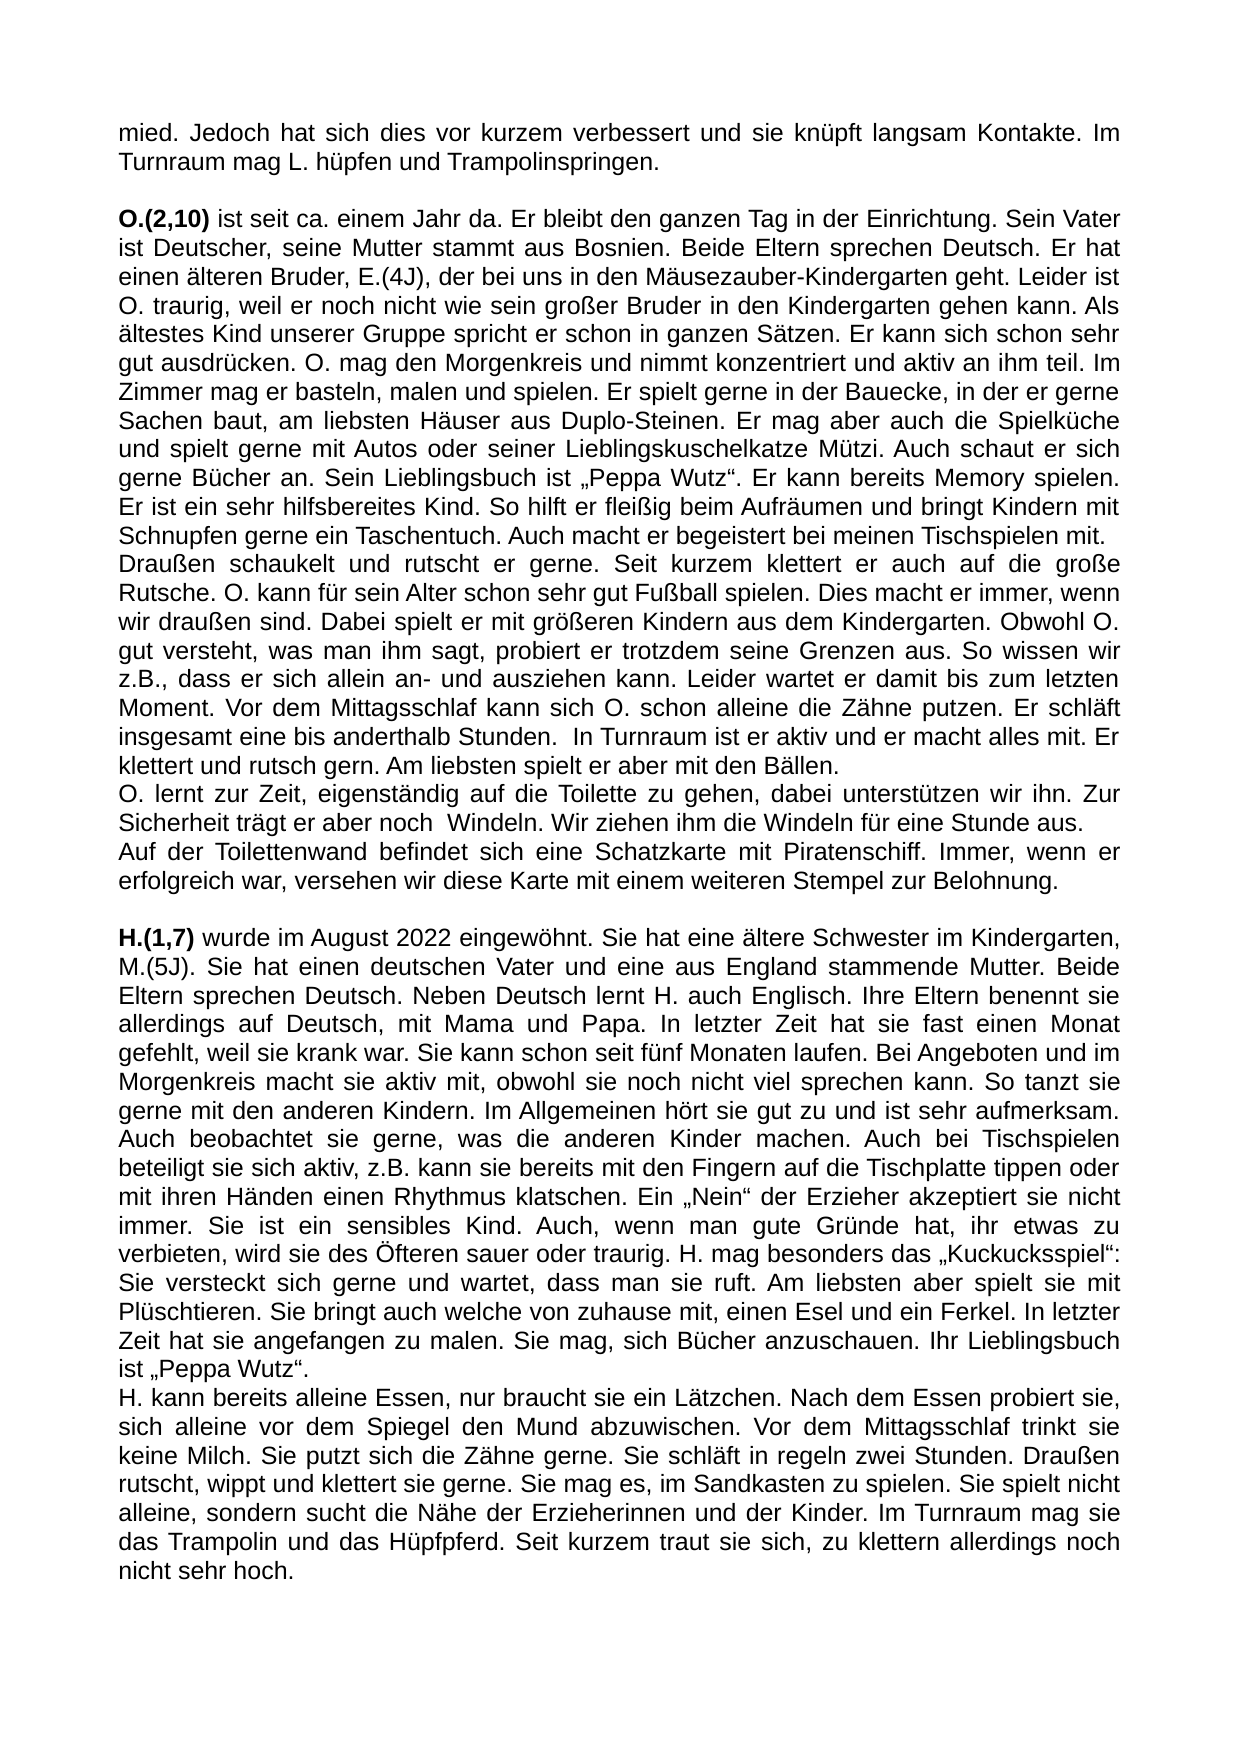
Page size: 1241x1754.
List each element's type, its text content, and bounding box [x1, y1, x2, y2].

text H.(1,7) wurde im August 2022 eingewöhnt. Sie hat eine ältere Schwester im Kindergarten, M.(5J). Sie hat einen deutschen Vater und eine aus England stammende Mutter. Beide Eltern sprechen Deutsch. Neben Deutsch lernt H. auch Englisch. Ihre Eltern benennt sie allerdings auf Deutsch, mit Mama und Papa. In letzter Zeit hat sie fast einen Monat gefehlt, weil sie krank war. Sie kann schon seit fünf Monaten laufen. Bei Angeboten und im Morgenkreis macht sie aktiv mit, obwohl sie noch nicht viel sprechen kann. So tanzt sie gerne mit den anderen Kindern. Im Allgemeinen hört sie gut zu und ist sehr aufmerksam. Auch beobachtet sie gerne, was die anderen Kinder machen. Auch bei Tischspielen beteiligt sie sich aktiv, z.B. kann sie bereits mit den Fingern auf die Tischplatte tippen oder mit ihren Händen einen Rhythmus klatschen. Ein „Nein“ der Erzieher akzeptiert sie nicht immer. Sie ist ein sensibles Kind. Auch, wenn man gute Gründe hat, ihr etwas zu verbieten, wird sie des Öfteren sauer oder traurig. H. mag besonders das „Kuckucksspiel“: Sie versteckt sich gerne und wartet, dass man sie ruft. Am liebsten aber spielt sie mit Plüschtieren. Sie bringt auch welche von zuhause mit, einen Esel und ein Ferkel. In letzter Zeit hat sie angefangen zu malen. Sie mag, sich Bücher anzuschauen. Ihr Lieblingsbuch ist „Peppa Wutz“. [118, 923, 1122, 1383]
text O. lernt zur Zeit, eigenständig auf die Toilette zu gehen, dabei unterstützen wir ihn. Zur Sicherheit trägt er aber noch Windeln. Wir ziehen ihm die Windeln für eine Stunde aus. [118, 779, 1122, 837]
text Draußen schaukelt und rutscht er gerne. Seit kurzem klettert er auch auf die große Rutsche. O. kann für sein Alter schon sehr gut Fußball spielen. Dies macht er immer, wenn wir draußen sind. Dabei spielt er mit größeren Kindern aus dem Kindergarten. Obwohl O. gut versteht, was man ihm sagt, probiert er trotzdem seine Grenzen aus. So wissen wir z.B., dass er sich allein an- und ausziehen kann. Leider wartet er damit bis zum letzten Moment. Vor dem Mittagsschlaf kann sich O. schon alleine die Zähne putzen. Er schläft insgesamt eine bis anderthalb Stunden. In Turnraum ist er aktiv und er macht alles mit. Er klettert und rutsch gern. Am liebsten spielt er aber mit den Bällen. [118, 549, 1122, 779]
text H. kann bereits alleine Essen, nur braucht sie ein Lätzchen. Nach dem Essen probiert sie, sich alleine vor dem Spiegel den Mund abzuwischen. Vor dem Mittagsschlaf trinkt sie keine Milch. Sie putzt sich die Zähne gerne. Sie schläft in regeln zwei Stunden. Draußen rutscht, wippt und klettert sie gerne. Sie mag es, im Sandkasten zu spielen. Sie spielt nicht alleine, sondern sucht die Nähe der Erzieherinnen und der Kinder. Im Turnraum mag sie das Trampolin und das Hüpfpferd. Seit kurzem traut sie sich, zu klettern allerdings noch nicht sehr hoch. [118, 1383, 1122, 1584]
text Auf der Toilettenwand befindet sich eine Schatzkarte mit Piratenschiff. Immer, wenn er erfolgreich war, versehen wir diese Karte mit einem weiteren Stempel zur Belohnung. [118, 837, 1122, 894]
text O.(2,10) ist seit ca. einem Jahr da. Er bleibt den ganzen Tag in der Einrichtung. Sein Vater ist Deutscher, seine Mutter stammt aus Bosnien. Beide Eltern sprechen Deutsch. Er hat einen älteren Bruder, E.(4J), der bei uns in den Mäusezauber-Kindergarten geht. Leider ist O. traurig, weil er noch nicht wie sein großer Bruder in den Kindergarten gehen kann. Als ältestes Kind unserer Gruppe spricht er schon in ganzen Sätzen. Er kann sich schon sehr gut ausdrücken. O. mag den Morgenkreis und nimmt konzentriert und aktiv an ihm teil. Im Zimmer mag er basteln, malen und spielen. Er spielt gerne in der Bauecke, in der er gerne Sachen baut, am liebsten Häuser aus Duplo-Steinen. Er mag aber auch die Spielküche und spielt gerne mit Autos oder seiner Lieblingskuschelkatze Mützi. Auch schaut er sich gerne Bücher an. Sein Lieblingsbuch ist „Peppa Wutz“. Er kann bereits Memory spielen. Er ist ein sehr hilfsbereites Kind. So hilft er fleißig beim Aufräumen und bringt Kindern mit Schnupfen gerne ein Taschentuch. Auch macht er begeistert bei meinen Tischspielen mit. [118, 204, 1122, 549]
text mied. Jedoch hat sich dies vor kurzem verbessert und sie knüpft langsam Kontakte. Im Turnraum mag L. hüpfen und Trampolinspringen. [118, 118, 1122, 176]
